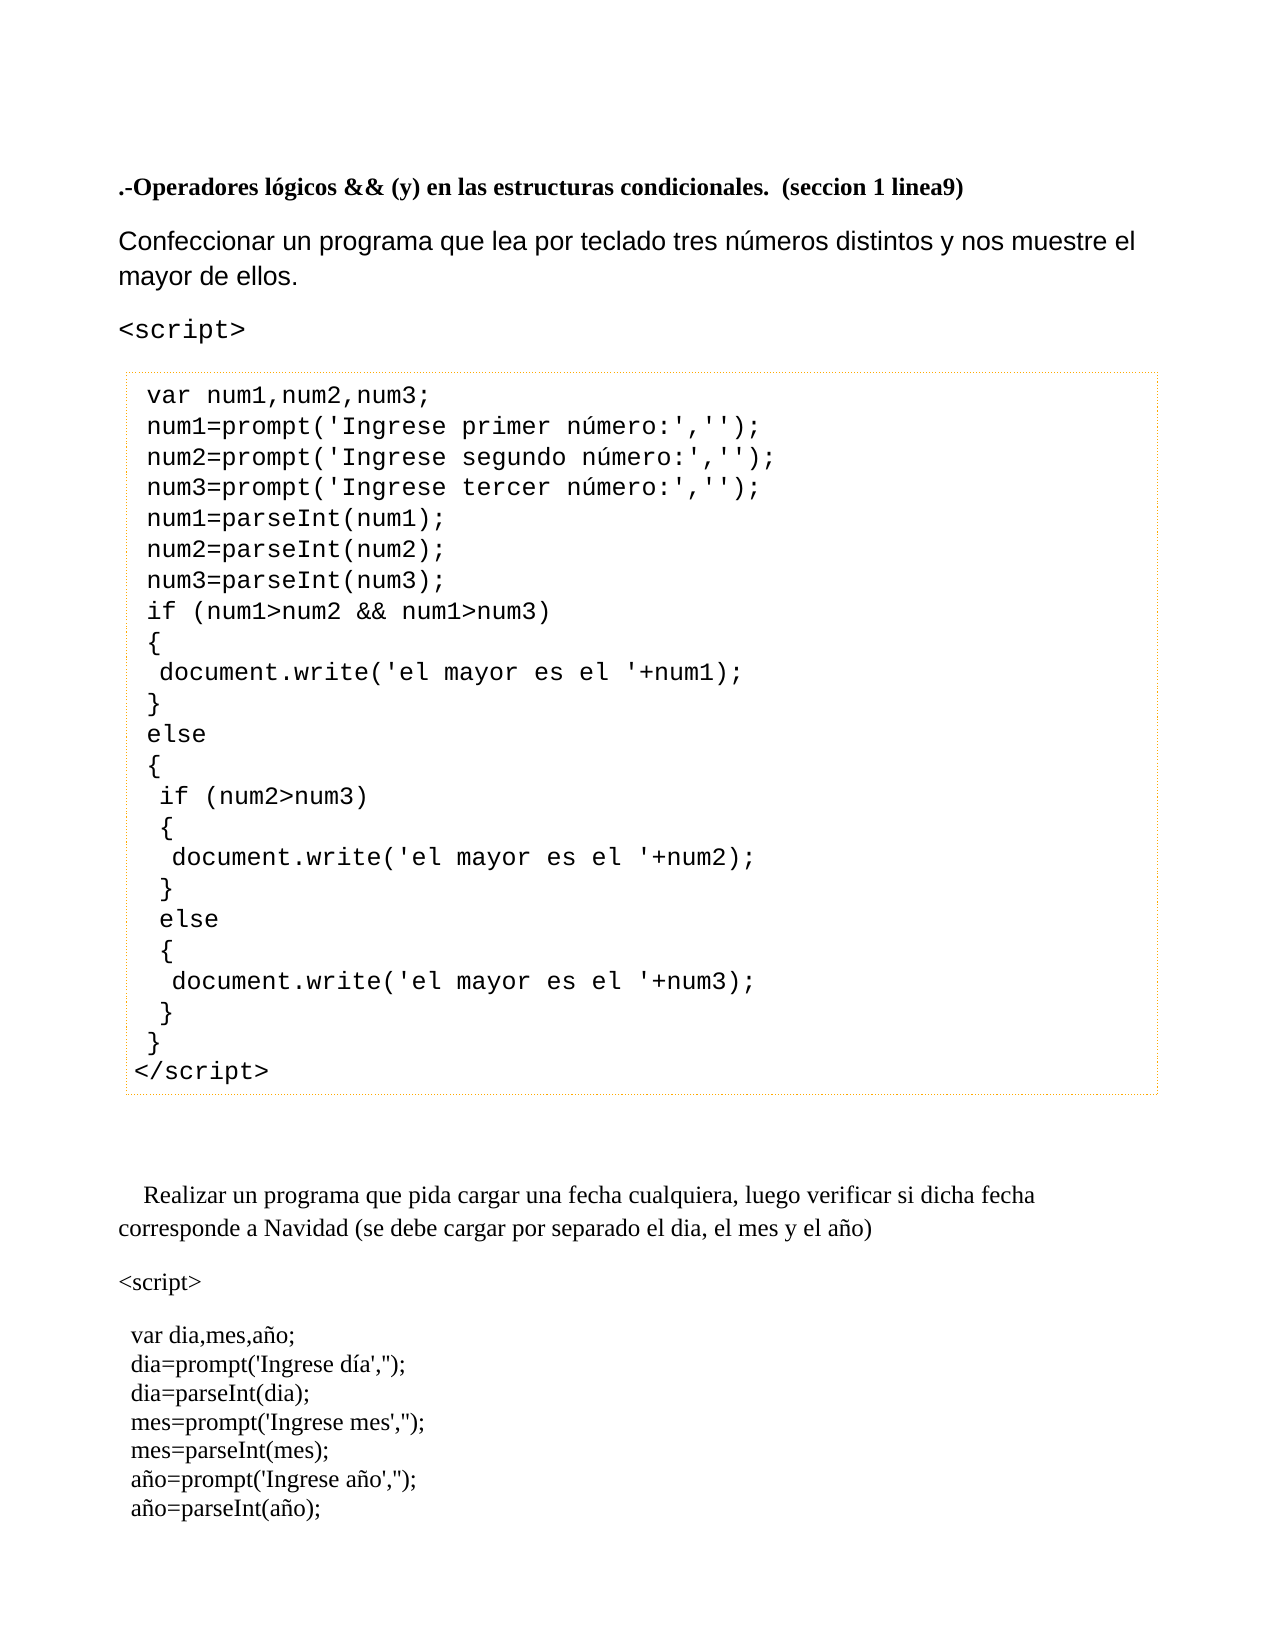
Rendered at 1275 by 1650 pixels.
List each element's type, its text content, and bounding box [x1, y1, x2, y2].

text <script> [118, 1267, 1157, 1296]
text var num1,num2,num3; [126, 372, 1157, 403]
text Realizar un programa que pida cargar una fecha cualquiera, luego verificar si dicha fecha corresponde a Navidad (se debe cargar por separado el dia, el mes y el año) [118, 1180, 1157, 1242]
text } [126, 989, 1157, 1019]
text document.write('el mayor es el '+num1); [126, 649, 1157, 680]
text </script> [126, 1050, 1157, 1094]
text dia=parseInt(dia); [118, 1378, 1157, 1407]
text num3=parseInt(num3); [126, 557, 1157, 588]
text { [126, 619, 1157, 649]
text else [126, 896, 1157, 927]
text num1=parseInt(num1); [126, 495, 1157, 526]
text dia=prompt('Ingrese día',''); [118, 1349, 1157, 1378]
text var dia,mes,año; [118, 1321, 1157, 1349]
text { [126, 927, 1157, 958]
text { [126, 742, 1157, 773]
text } [126, 1019, 1157, 1050]
text num2=prompt('Ingrese segundo número:',''); [126, 434, 1157, 464]
text <script> [118, 317, 1157, 347]
text .-Operadores lógicos && (y) en las estructuras condicionales. (seccion 1 linea9) [118, 172, 1157, 201]
text } [126, 865, 1157, 896]
text año=prompt('Ingrese año',''); [118, 1464, 1157, 1493]
text mes=parseInt(mes); [118, 1436, 1157, 1464]
text document.write('el mayor es el '+num2); [126, 834, 1157, 865]
text if (num1>num2 && num1>num3) [126, 588, 1157, 619]
text num3=prompt('Ingrese tercer número:',''); [126, 464, 1157, 495]
text num2=parseInt(num2); [126, 526, 1157, 557]
text else [126, 711, 1157, 742]
text document.write('el mayor es el '+num3); [126, 958, 1157, 989]
text { [126, 804, 1157, 834]
text mes=prompt('Ingrese mes',''); [118, 1407, 1157, 1436]
text } [126, 680, 1157, 711]
text año=parseInt(año); [118, 1493, 1157, 1522]
text if (num2>num3) [126, 773, 1157, 804]
text Confeccionar un programa que lea por teclado tres números distintos y nos muestre el mayor de ellos. [118, 226, 1157, 291]
text num1=prompt('Ingrese primer número:',''); [126, 403, 1157, 434]
